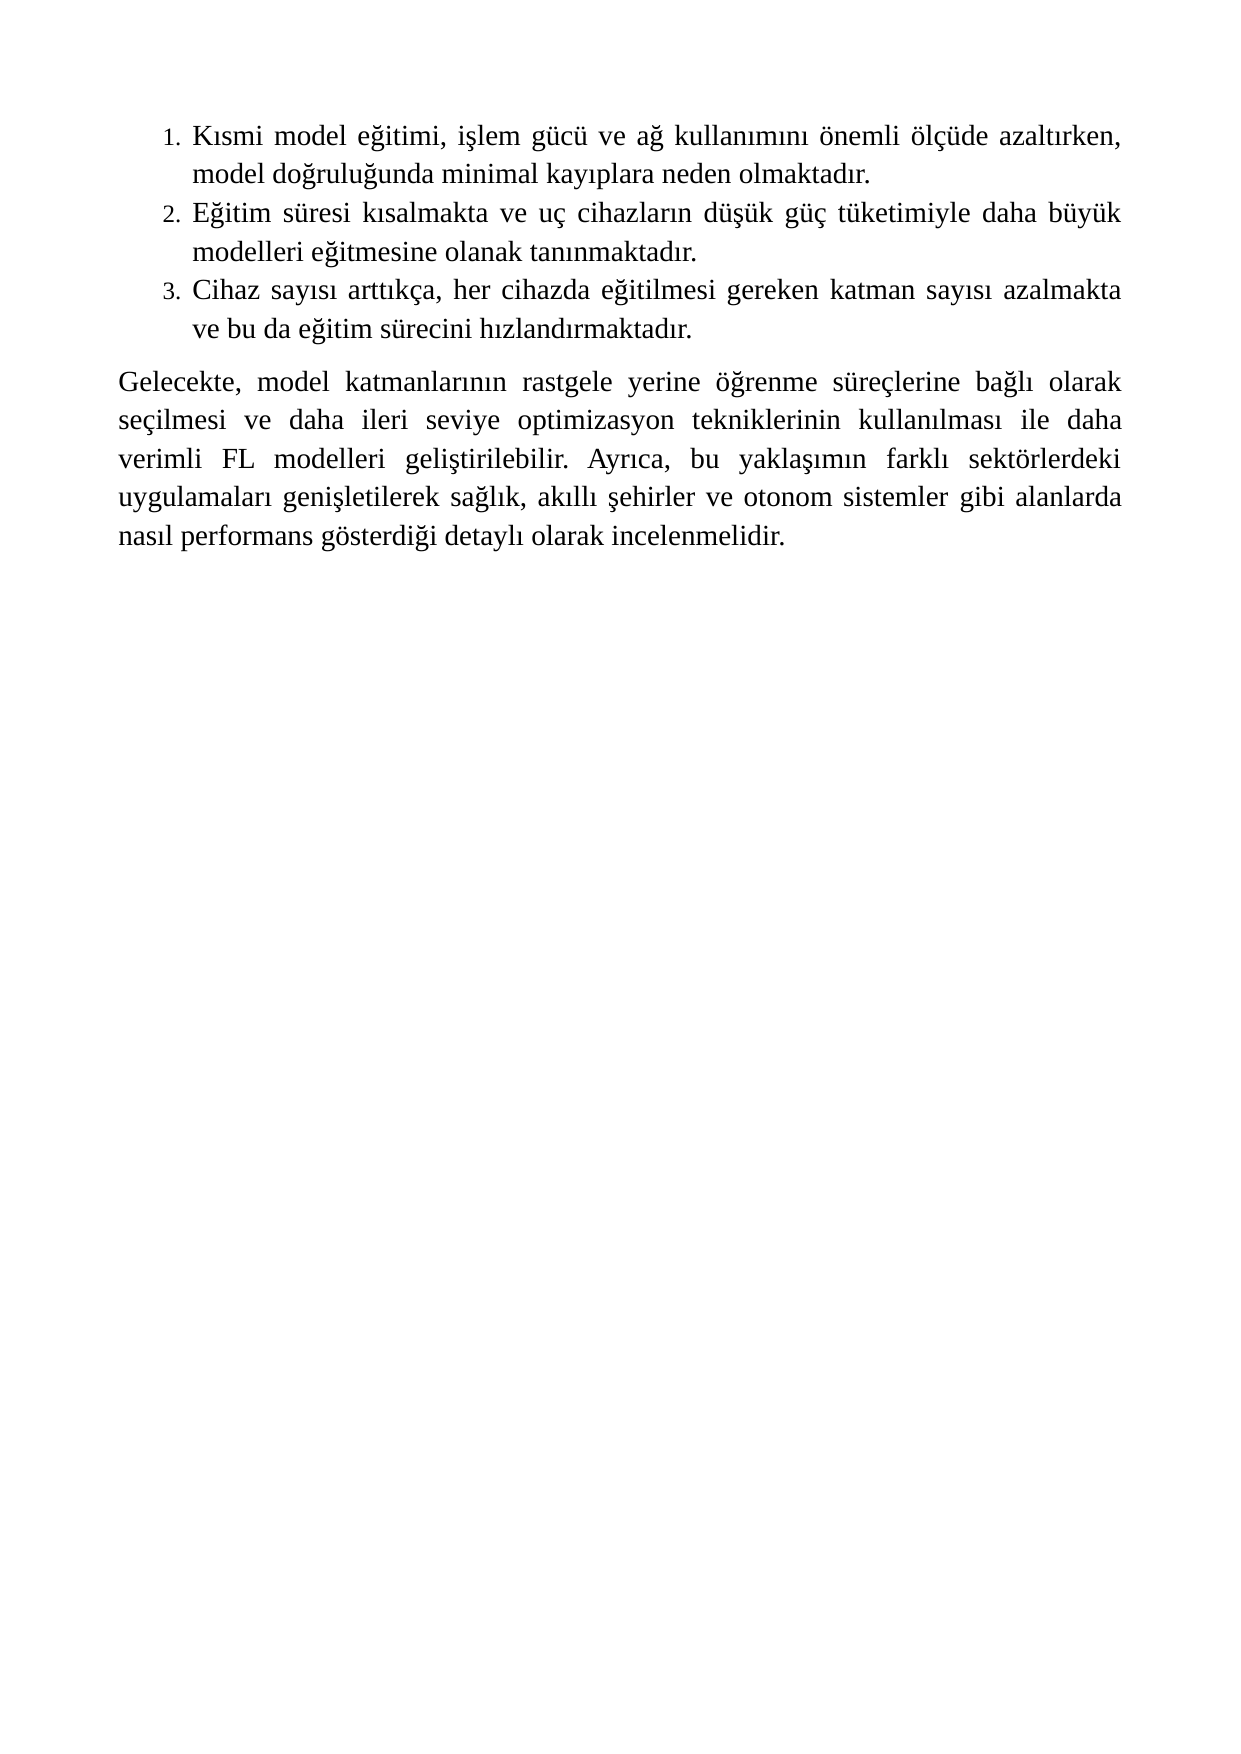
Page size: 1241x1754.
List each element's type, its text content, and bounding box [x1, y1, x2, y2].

list Kısmi model eğitimi, işlem gücü ve ağ kullanımını önemli ölçüde azaltırken, model doğruluğunda minimal kayıplara neden olmaktadır. [162, 118, 1122, 190]
list Eğitim süresi kısalmakta ve uç cihazların düşük güç tüketimiyle daha büyük modelleri eğitmesine olanak tanınmaktadır. [162, 195, 1122, 267]
list Cihaz sayısı arttıkça, her cihazda eğitilmesi gereken katman sayısı azalmakta ve bu da eğitim sürecini hızlandırmaktadır. [162, 272, 1122, 344]
text Gelecekte, model katmanlarının rastgele yerine öğrenme süreçlerine bağlı olarak seçilmesi ve daha ileri seviye optimizasyon tekniklerinin kullanılması ile daha verimli FL modelleri geliştirilebilir. Ayrıca, bu yaklaşımın farklı sektörlerdeki uygulamaları genişletilerek sağlık, akıllı şehirler ve otonom sistemler gibi alanlarda nasıl performans gösterdiği detaylı olarak incelenmelidir. [118, 364, 1122, 552]
